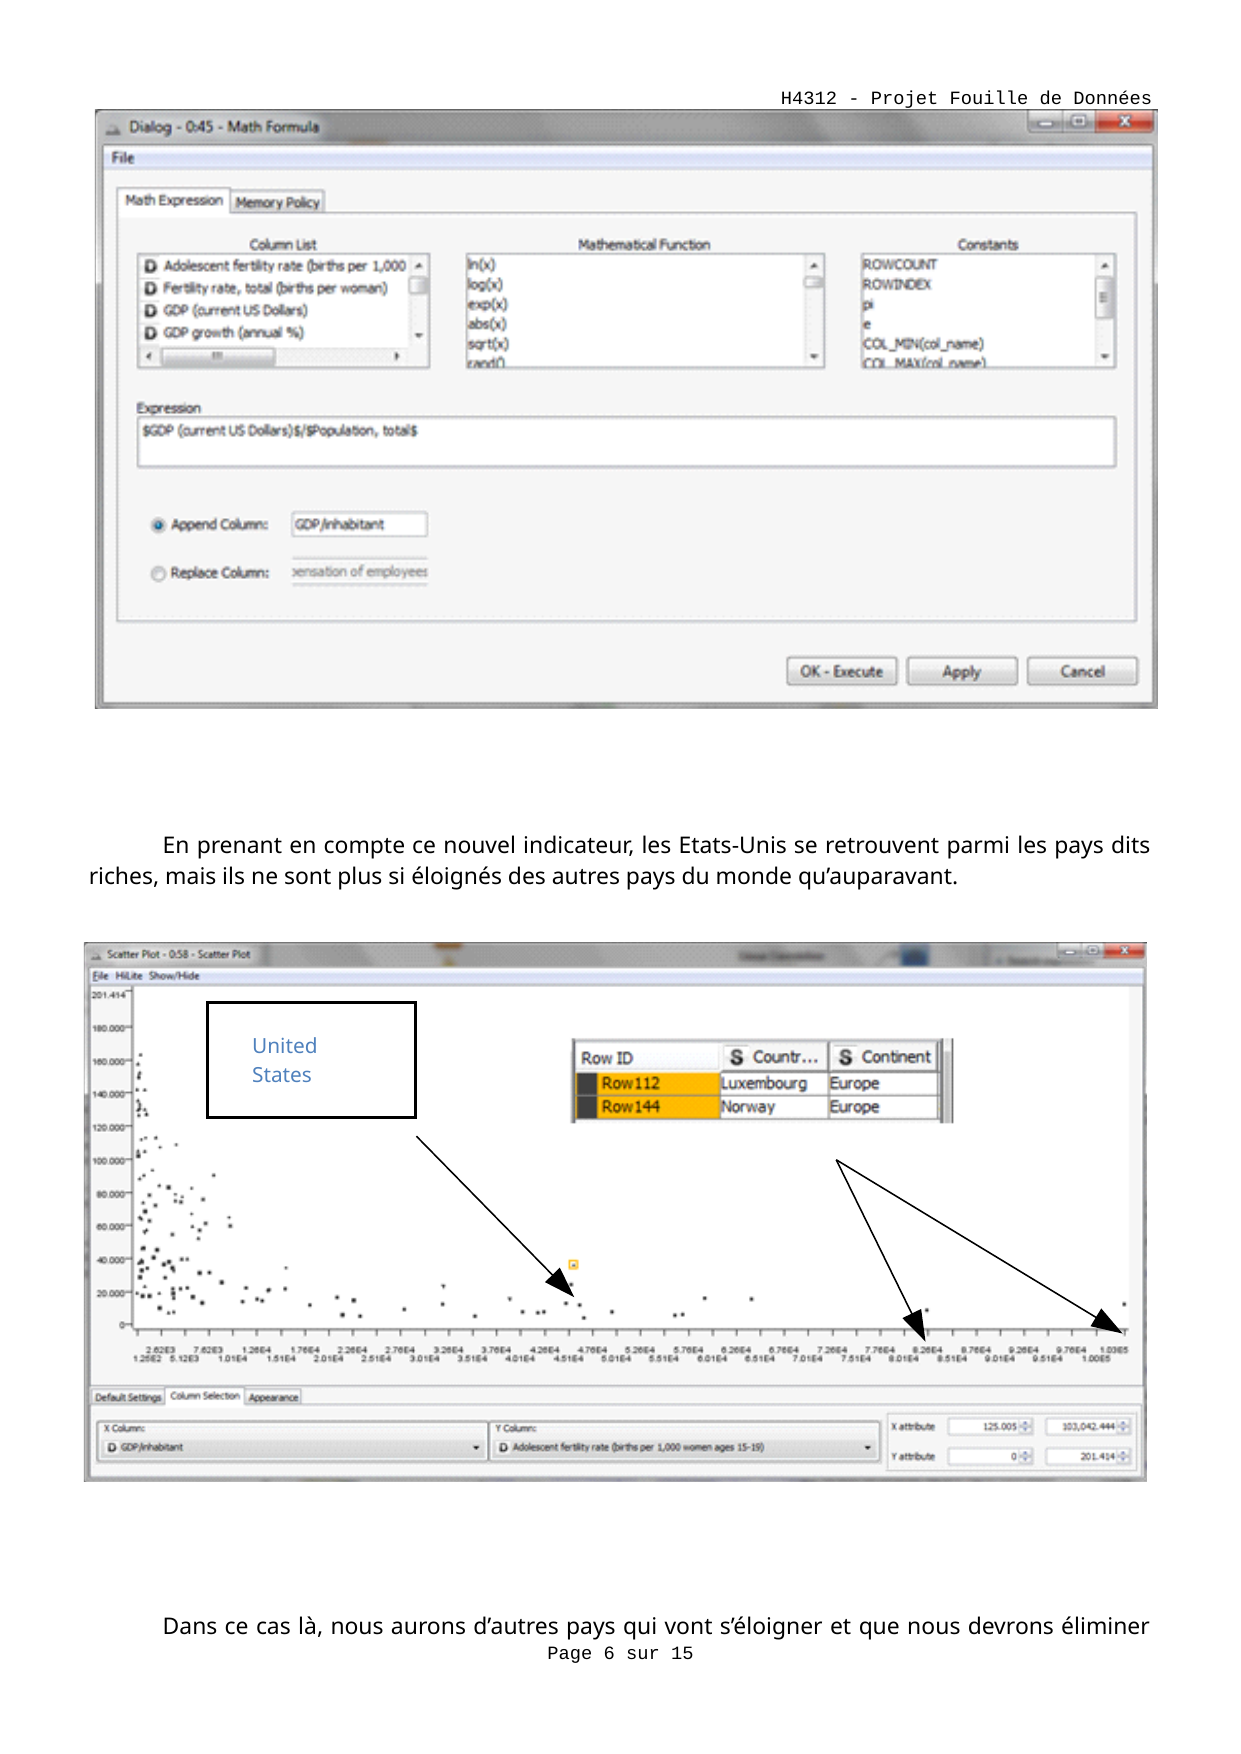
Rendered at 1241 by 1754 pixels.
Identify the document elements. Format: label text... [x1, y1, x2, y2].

text Dans ce cas là, nous aurons d’autres pays qui vont s’éloigner et que nous devrons éliminer [88, 1610, 1152, 1641]
text En prenant en compte ce nouvel indicateur, les Etats-Unis se retrouvent parmi les pays dits riches, mais ils ne sont plus si éloignés des autres pays du monde qu’auparavant. [88, 828, 1152, 891]
